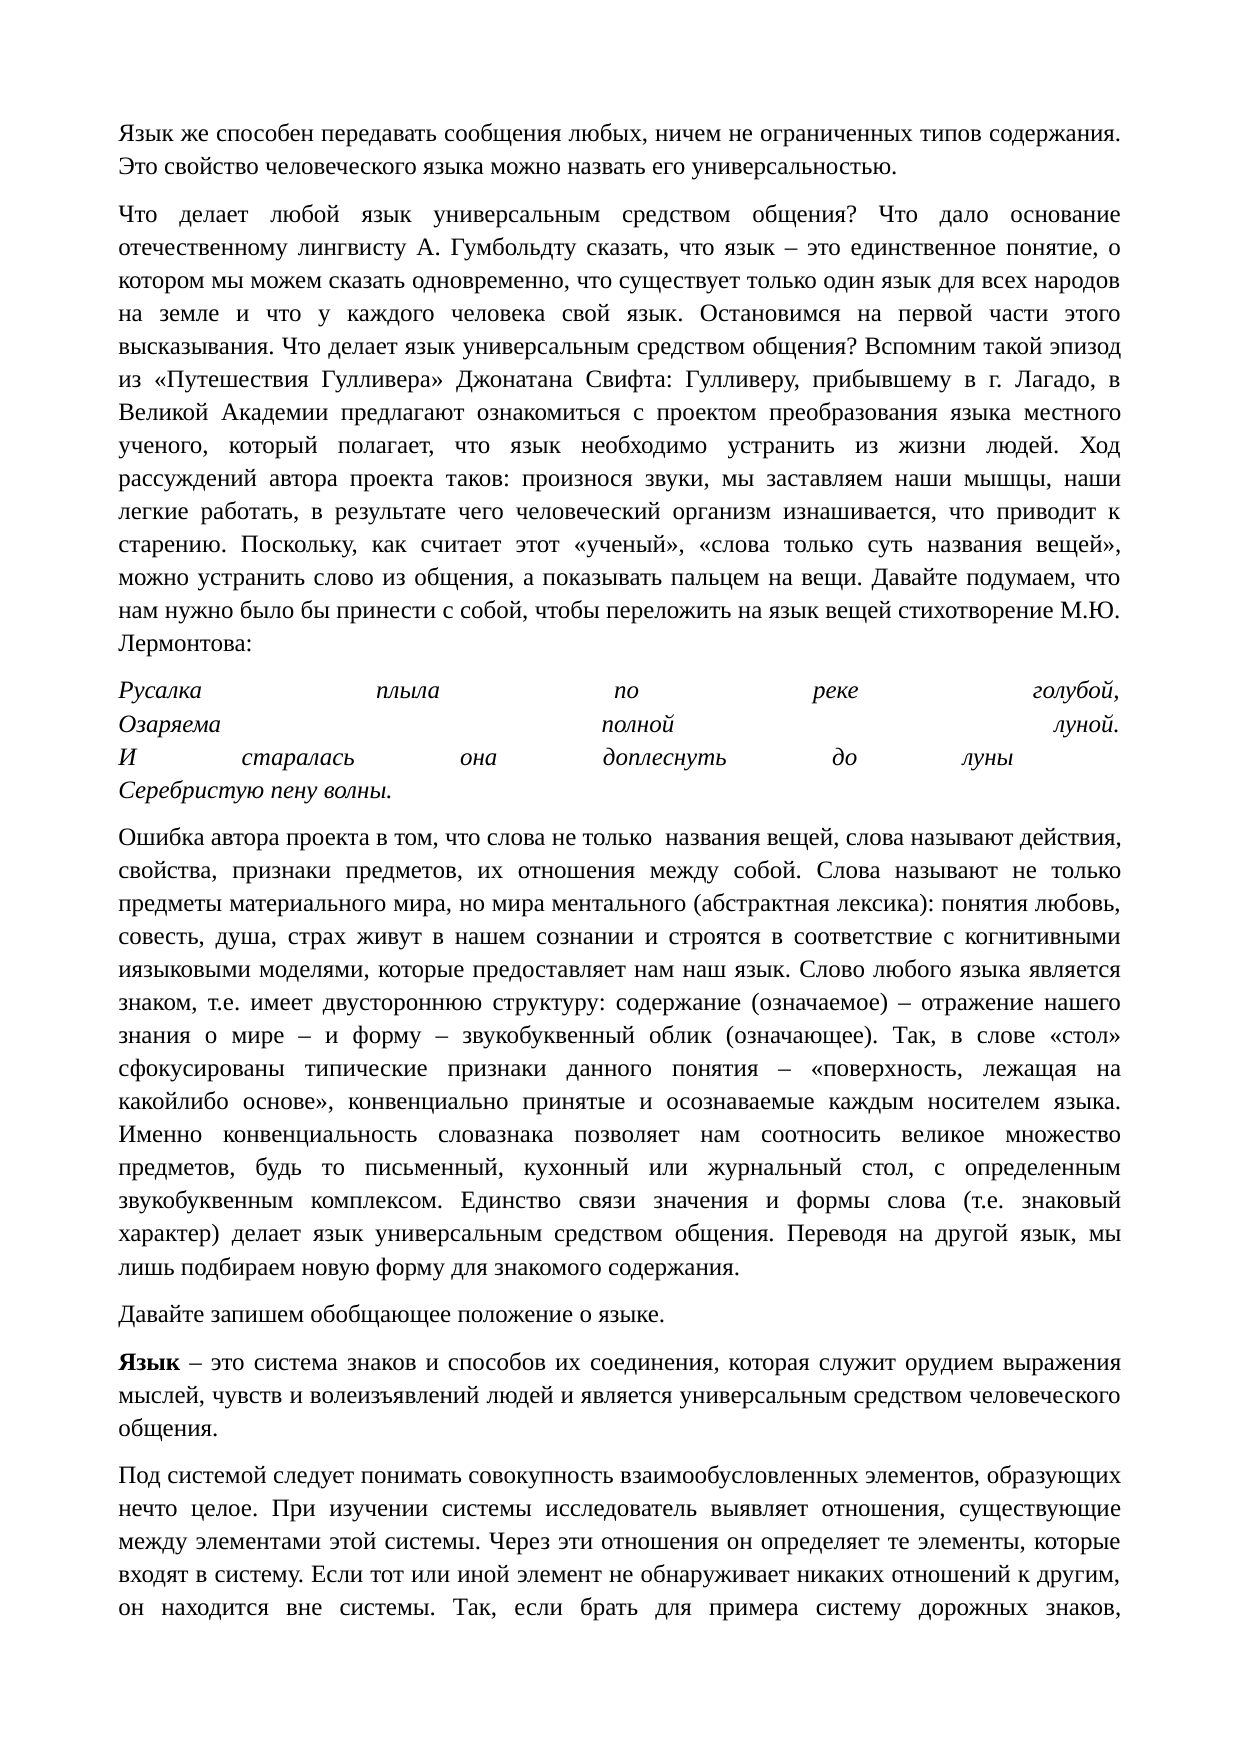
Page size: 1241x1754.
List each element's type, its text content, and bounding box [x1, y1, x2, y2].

text Что делает любой язык универсальным средством общения? Что дало основание отечественному лингвисту А. Гумбольдту сказать, что язык – это единственное понятие, о котором мы можем сказать одновременно, что существует только один язык для всех народов на земле и что у каждого человека свой язык. Остановимся на первой части этого высказывания. Что делает язык универсальным средством общения? Вспомним такой эпизод из «Путешествия Гулливера» Джонатана Свифта: Гулливеру, прибывшему в г. Лагадо, в Великой Академии предлагают ознакомиться с проектом преобразования языка местного ученого, который полагает, что язык необходимо устранить из жизни людей. Ход рассуждений автора проекта таков: произнося звуки, мы заставляем наши мышцы, наши легкие работать, в результате чего человеческий организм изнашивается, что приводит к старению. Поскольку, как считает этот «ученый», «слова только суть названия вещей», можно устранить слово из общения, а показывать пальцем на вещи. Давайте подумаем, что нам нужно было бы принести с собой, чтобы переложить на язык вещей стихотворение М.Ю. Лермонтова: [118, 199, 1122, 657]
text Язык же способен передавать сообщения любых, ничем не ограниченных типов содержания. Это свойство человеческого языка можно назвать его универсальностью. [118, 118, 1122, 180]
text Язык – это система знаков и способов их соединения, которая служит орудием выражения мыслей, чувств и волеизъявлений людей и является универсальным средством человеческого общения. [118, 1347, 1122, 1442]
text Русалка плыла по реке голубой, Озаряема полной луной. И старалась она доплеснуть до луны Серебристую пену волны. [118, 676, 1122, 803]
text Под системой следует понимать совокупность взаимообусловленных элементов, образующих нечто целое. При изучении системы исследователь выявляет отношения, существующие между элементами этой системы. Через эти отношения он определяет те элементы, которые входят в систему. Если тот или иной элемент не обнаруживает никаких отношений к другим, он находится вне системы. Так, если брать для примера систему дорожных знаков, [118, 1460, 1122, 1621]
text Ошибка автора проекта в том, что слова не только названия вещей, слова называют действия, свойства, признаки предметов, их отношения между собой. Слова называют не только предметы материального мира, но мира ментального (абстрактная лексика): понятия любовь, совесть, душа, страх живут в нашем сознании и строятся в соответствие с когнитивными иязыковыми моделями, которые предоставляет нам наш язык. Слово любого языка является знаком, т.е. имеет двустороннюю структуру: содержание (означаемое) – отражение нашего знания о мире – и форму – звукобуквенный облик (означающее). Так, в слове «стол» сфокусированы типические признаки данного понятия – «поверхность, лежащая на какойлибо основе», конвенциально принятые и осознаваемые каждым носителем языка. Именно конвенциальность словазнака позволяет нам соотносить великое множество предметов, будь то письменный, кухонный или журнальный стол, с определенным звукобуквенным комплексом. Единство связи значения и формы слова (т.е. знаковый характер) делает язык универсальным средством общения. Переводя на другой язык, мы лишь подбираем новую форму для знакомого содержания. [118, 822, 1122, 1280]
text Давайте запишем обобщающее положение о языке. [118, 1299, 1122, 1328]
